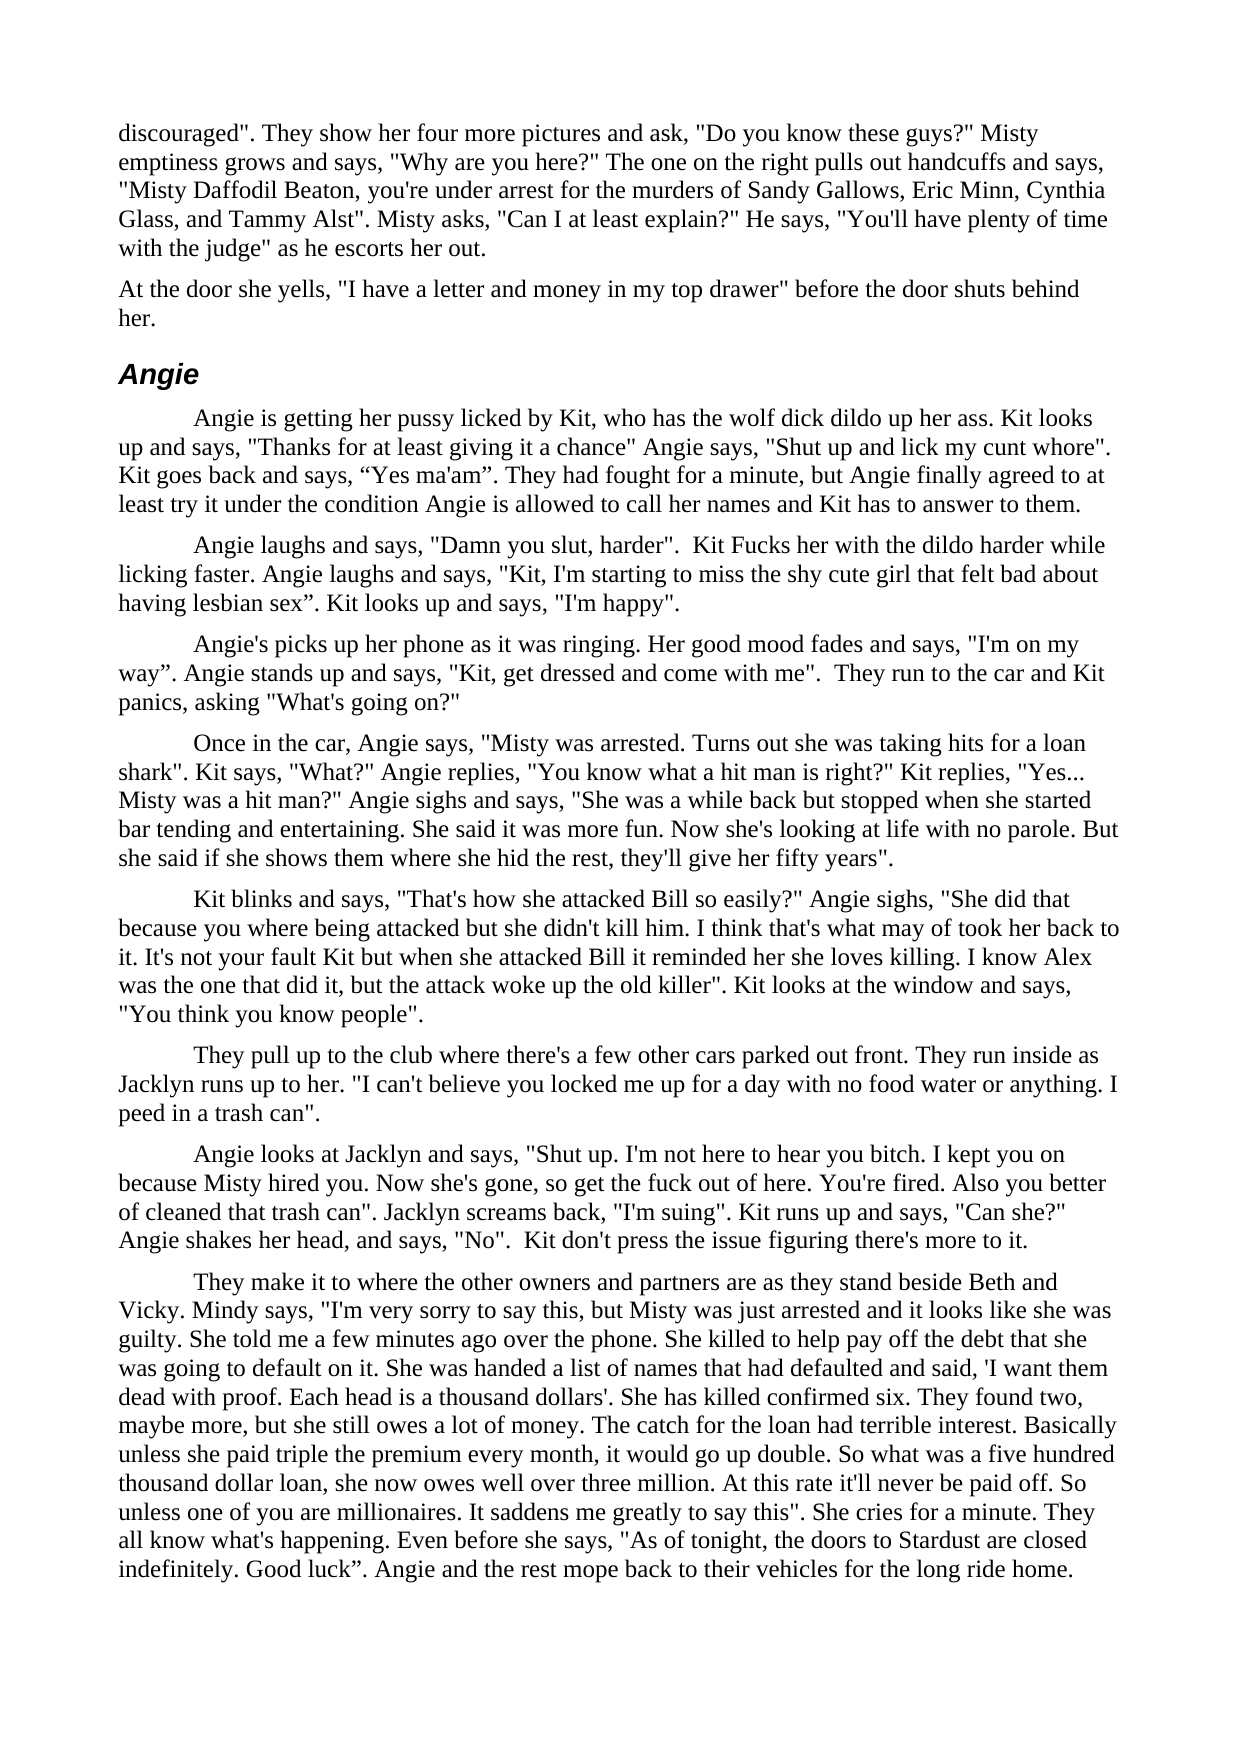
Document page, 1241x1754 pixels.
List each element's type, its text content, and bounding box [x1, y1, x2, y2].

text discouraged". They show her four more pictures and ask, "Do you know these guys?" Misty emptiness grows and says, "Why are you here?" The one on the right pulls out handcuffs and says, "Misty Daffodil Beaton, you're under arrest for the murders of Sandy Gallows, Eric Minn, Cynthia Glass, and Tammy Alst". Misty asks, "Can I at least explain?" He says, "You'll have plenty of time with the judge" as he escorts her out. [118, 118, 1122, 262]
text Angie laughs and says, "Damn you slut, harder". Kit Fucks her with the dildo harder while licking faster. Angie laughs and says, "Kit, I'm starting to miss the shy cute girl that felt bad about having lesbian sex”. Kit looks up and says, "I'm happy". [118, 530, 1122, 617]
text They make it to where the other owners and partners are as they stand beside Beth and Vicky. Mindy says, "I'm very sorry to say this, but Misty was just arrested and it looks like she was guilty. She told me a few minutes ago over the phone. She killed to help pay off the debt that she was going to default on it. She was handed a list of names that had defaulted and said, 'I want them dead with proof. Each head is a thousand dollars'. She has killed confirmed six. They found two, maybe more, but she still owes a lot of money. The catch for the loan had terrible interest. Basically unless she paid triple the premium every month, it would go up double. So what was a five hundred thousand dollar loan, she now owes well over three million. At this rate it'll never be paid off. So unless one of you are millionaires. It saddens me greatly to say this". She cries for a minute. They all know what's happening. Even before she says, "As of tonight, the doors to Stardust are closed indefinitely. Good luck”. Angie and the rest mope back to their vehicles for the long ride home. [118, 1267, 1122, 1583]
text They pull up to the club where there's a few other cars parked out front. They run inside as Jacklyn runs up to her. "I can't believe you locked me up for a day with no food water or anything. I peed in a trash can". [118, 1040, 1122, 1127]
text Kit blinks and says, "That's how she attacked Bill so easily?" Angie sighs, "She did that because you where being attacked but she didn't kill him. I think that's what may of took her back to it. It's not your fault Kit but when she attacked Bill it reminded her she loves killing. I know Alex was the one that did it, but the attack woke up the old killer". Kit looks at the window and says, "You think you know people". [118, 884, 1122, 1028]
subtitle Angie [118, 357, 1122, 390]
text At the door she yells, "I have a letter and money in my top drawer" before the door shuts behind her. [118, 274, 1122, 332]
text Angie looks at Jacklyn and says, "Shut up. I'm not here to hear you bitch. I kept you on because Misty hired you. Now she's gone, so get the fuck out of here. You're fired. Also you better of cleaned that trash can". Jacklyn screams back, "I'm suing". Kit runs up and says, "Can she?" Angie shakes her head, and says, "No". Kit don't press the issue figuring there's more to it. [118, 1139, 1122, 1254]
text Angie's picks up her phone as it was ringing. Her good mood fades and says, "I'm on my way”. Angie stands up and says, "Kit, get dressed and come with me". They run to the car and Kit panics, asking "What's going on?" [118, 629, 1122, 715]
text Angie is getting her pussy licked by Kit, who has the wolf dick dildo up her ass. Kit looks up and says, "Thanks for at least giving it a chance" Angie says, "Shut up and lick my cunt whore". Kit goes back and says, “Yes ma'am”. They had fought for a minute, but Angie finally agreed to at least try it under the condition Angie is allowed to call her names and Kit has to answer to them. [118, 403, 1122, 518]
text Once in the car, Angie says, "Misty was arrested. Turns out she was taking hits for a loan shark". Kit says, "What?" Angie replies, "You know what a hit man is right?" Kit replies, "Yes... Misty was a hit man?" Angie sighs and says, "She was a while back but stopped when she started bar tending and entertaining. She said it was more fun. Now she's looking at life with no parole. But she said if she shows them where she hid the rest, they'll give her fifty years". [118, 728, 1122, 872]
